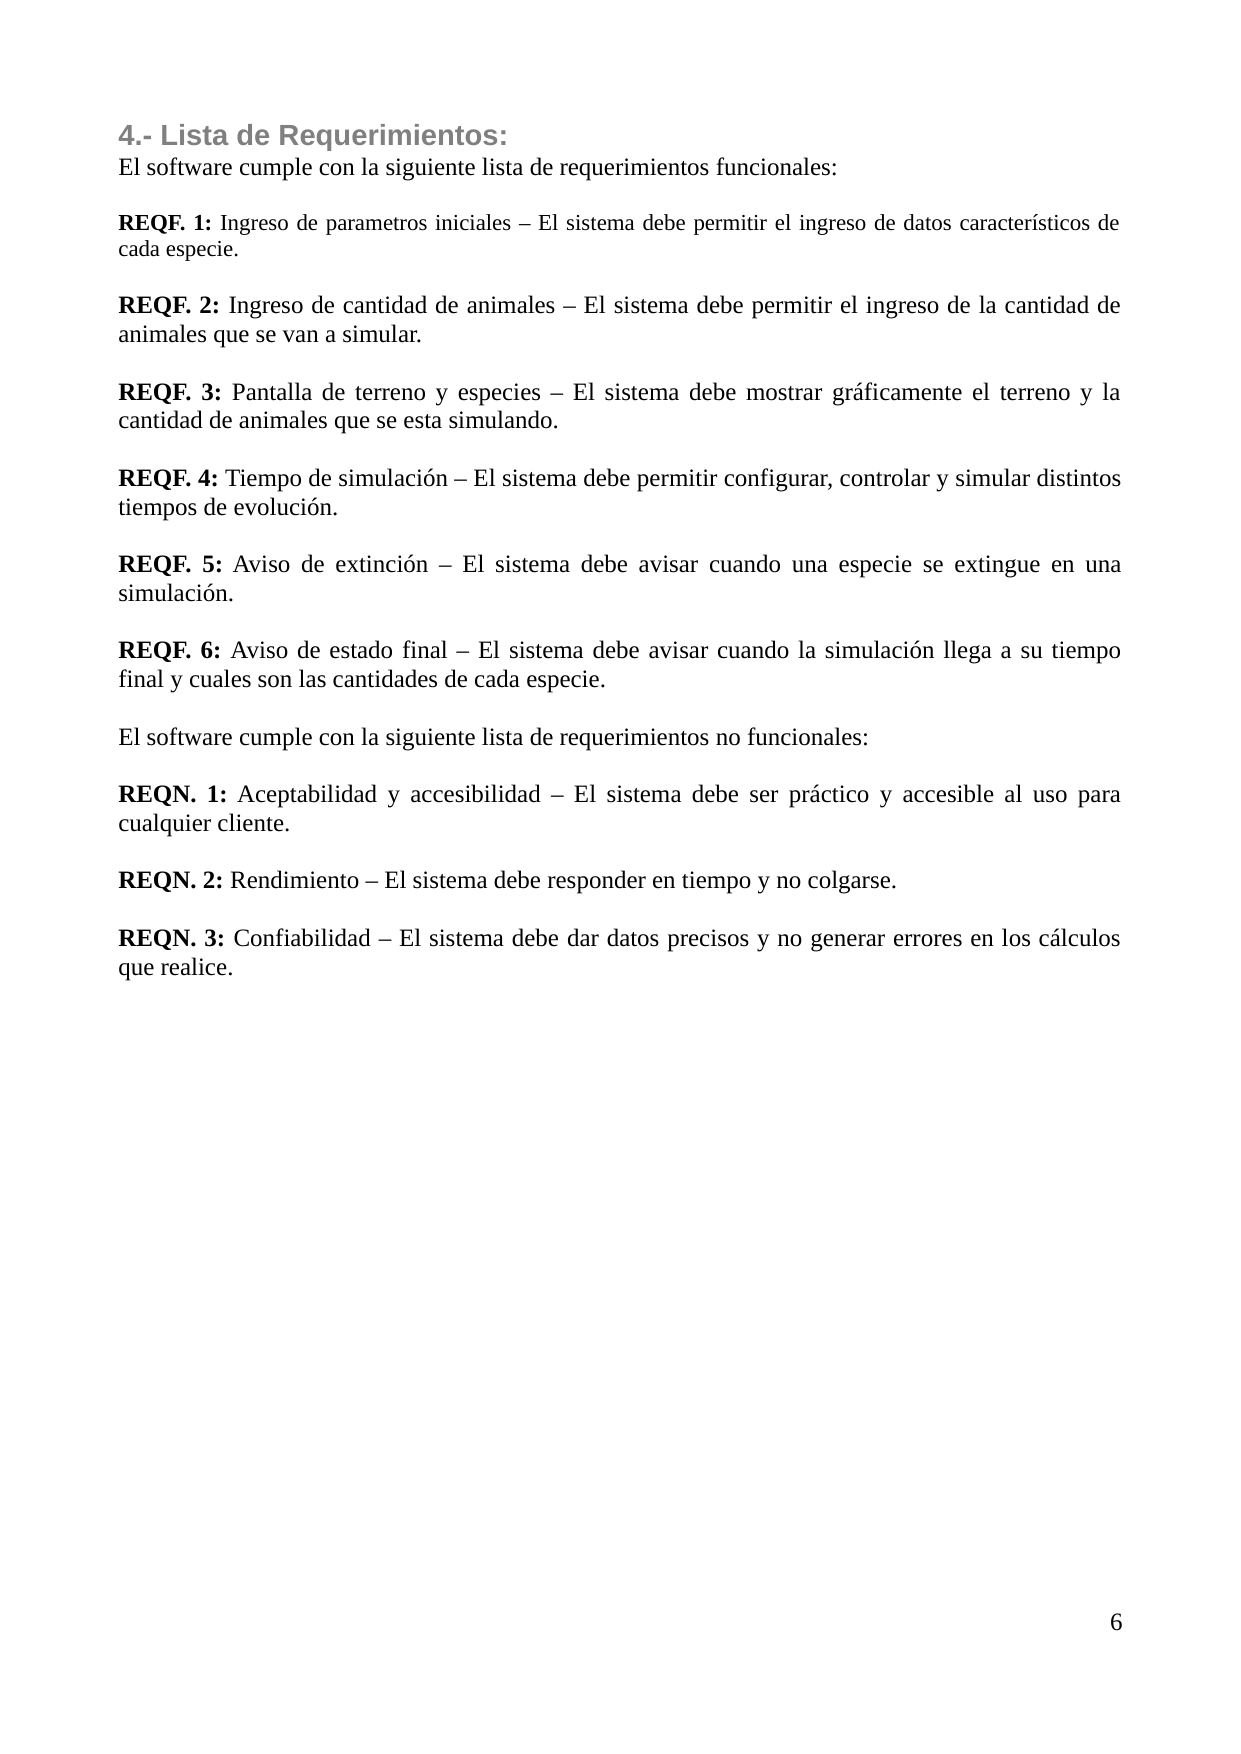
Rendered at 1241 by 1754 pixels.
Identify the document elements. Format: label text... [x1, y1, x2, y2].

text 4.- Lista de Requerimientos: [118, 118, 1122, 152]
text REQF. 5: Aviso de extinción – El sistema debe avisar cuando una especie se extingue en una simulación. [118, 549, 1122, 607]
text El software cumple con la siguiente lista de requerimientos no funcionales: [118, 722, 1122, 751]
text REQN. 2: Rendimiento – El sistema debe responder en tiempo y no colgarse. [118, 866, 1122, 894]
text REQF. 3: Pantalla de terreno y especies – El sistema debe mostrar gráficamente el terreno y la cantidad de animales que se esta simulando. [118, 377, 1122, 434]
text REQF. 1: Ingreso de parametros iniciales – El sistema debe permitir el ingreso de datos característicos de cada especie. [118, 209, 1122, 262]
text REQN. 3: Confiabilidad – El sistema debe dar datos precisos y no generar errores en los cálculos que realice. [118, 923, 1122, 981]
text REQF. 4: Tiempo de simulación – El sistema debe permitir configurar, controlar y simular distintos tiempos de evolución. [118, 463, 1122, 521]
text REQF. 6: Aviso de estado final – El sistema debe avisar cuando la simulación llega a su tiempo final y cuales son las cantidades de cada especie. [118, 636, 1122, 693]
text REQN. 1: Aceptabilidad y accesibilidad – El sistema debe ser práctico y accesible al uso para cualquier cliente. [118, 779, 1122, 837]
text REQF. 2: Ingreso de cantidad de animales – El sistema debe permitir el ingreso de la cantidad de animales que se van a simular. [118, 291, 1122, 348]
text El software cumple con la siguiente lista de requerimientos funcionales: [118, 152, 1122, 180]
